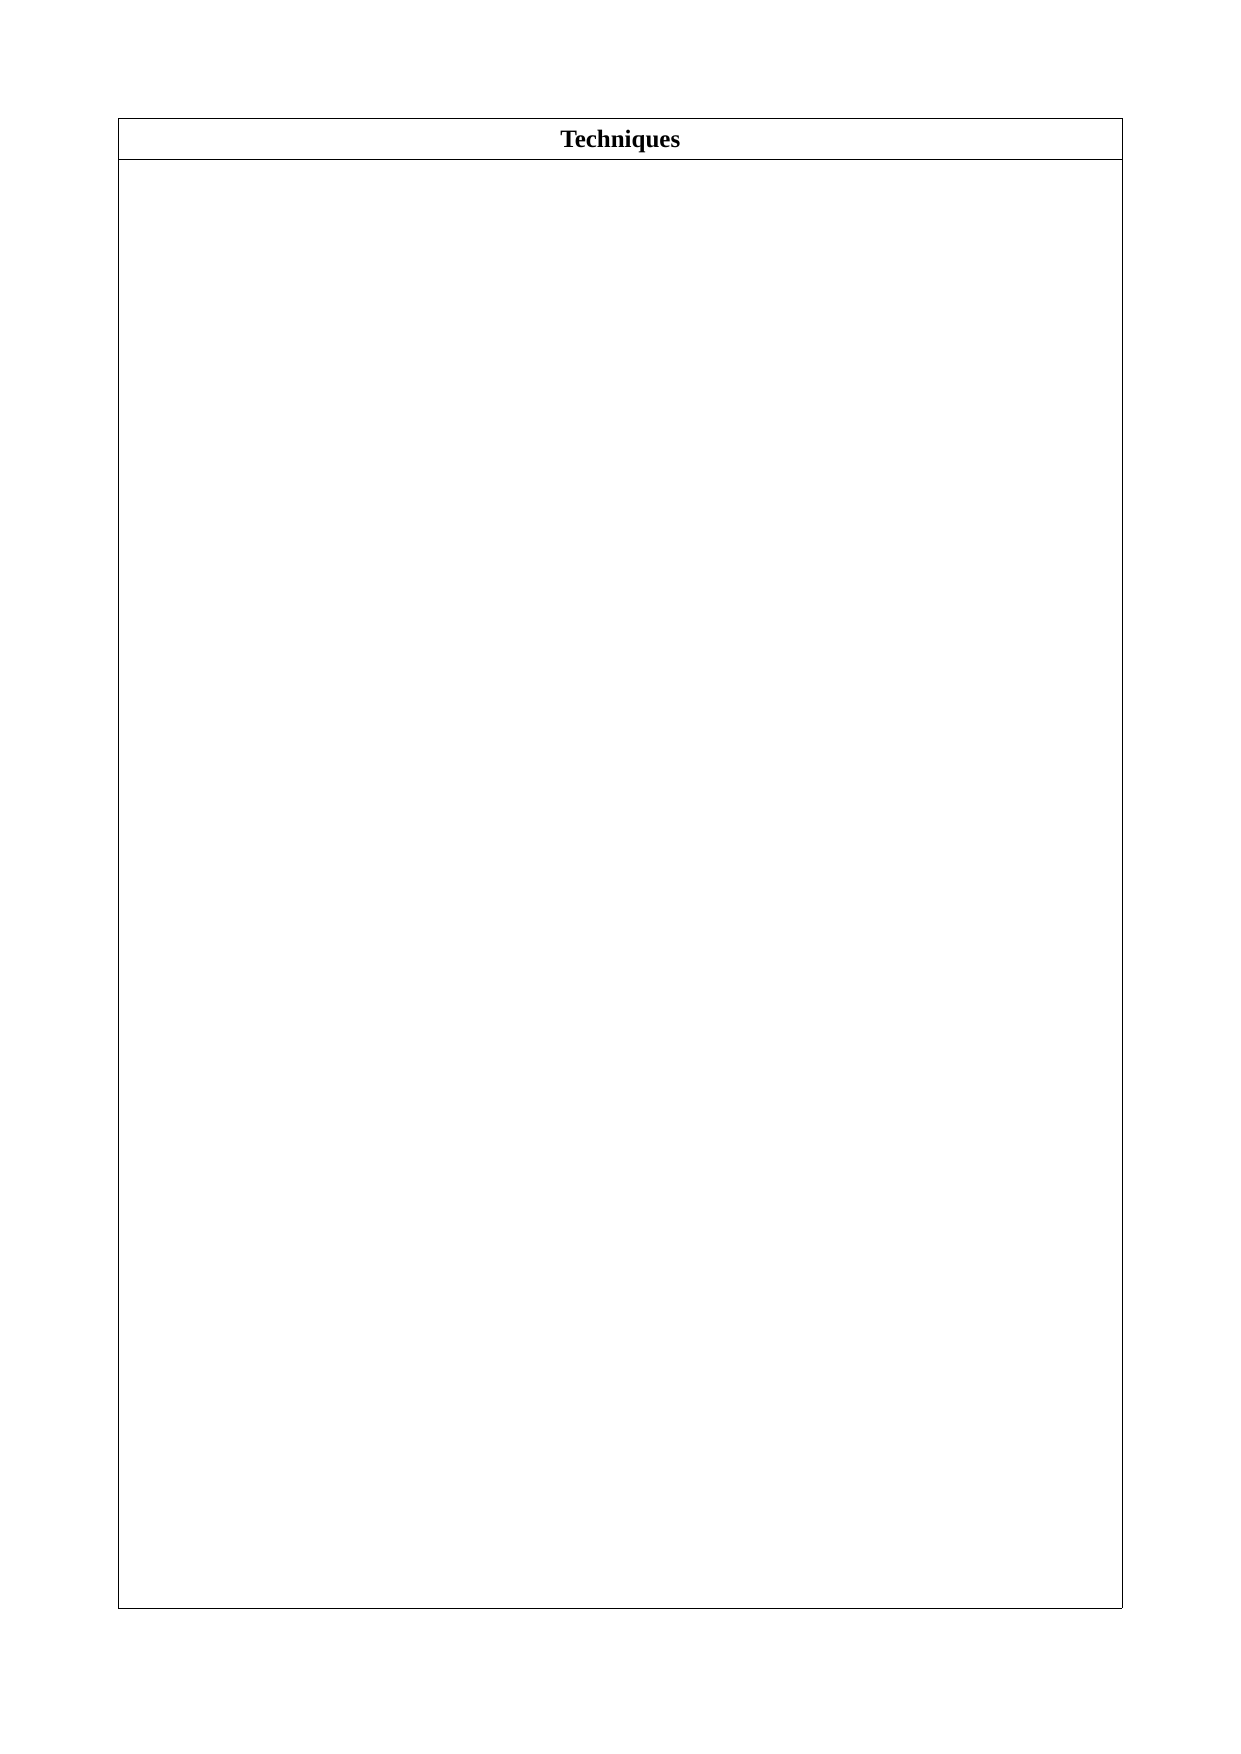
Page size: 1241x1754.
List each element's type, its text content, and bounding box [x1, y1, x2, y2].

table_cell [119, 160, 1122, 1607]
table_header Techniques [119, 119, 1122, 158]
